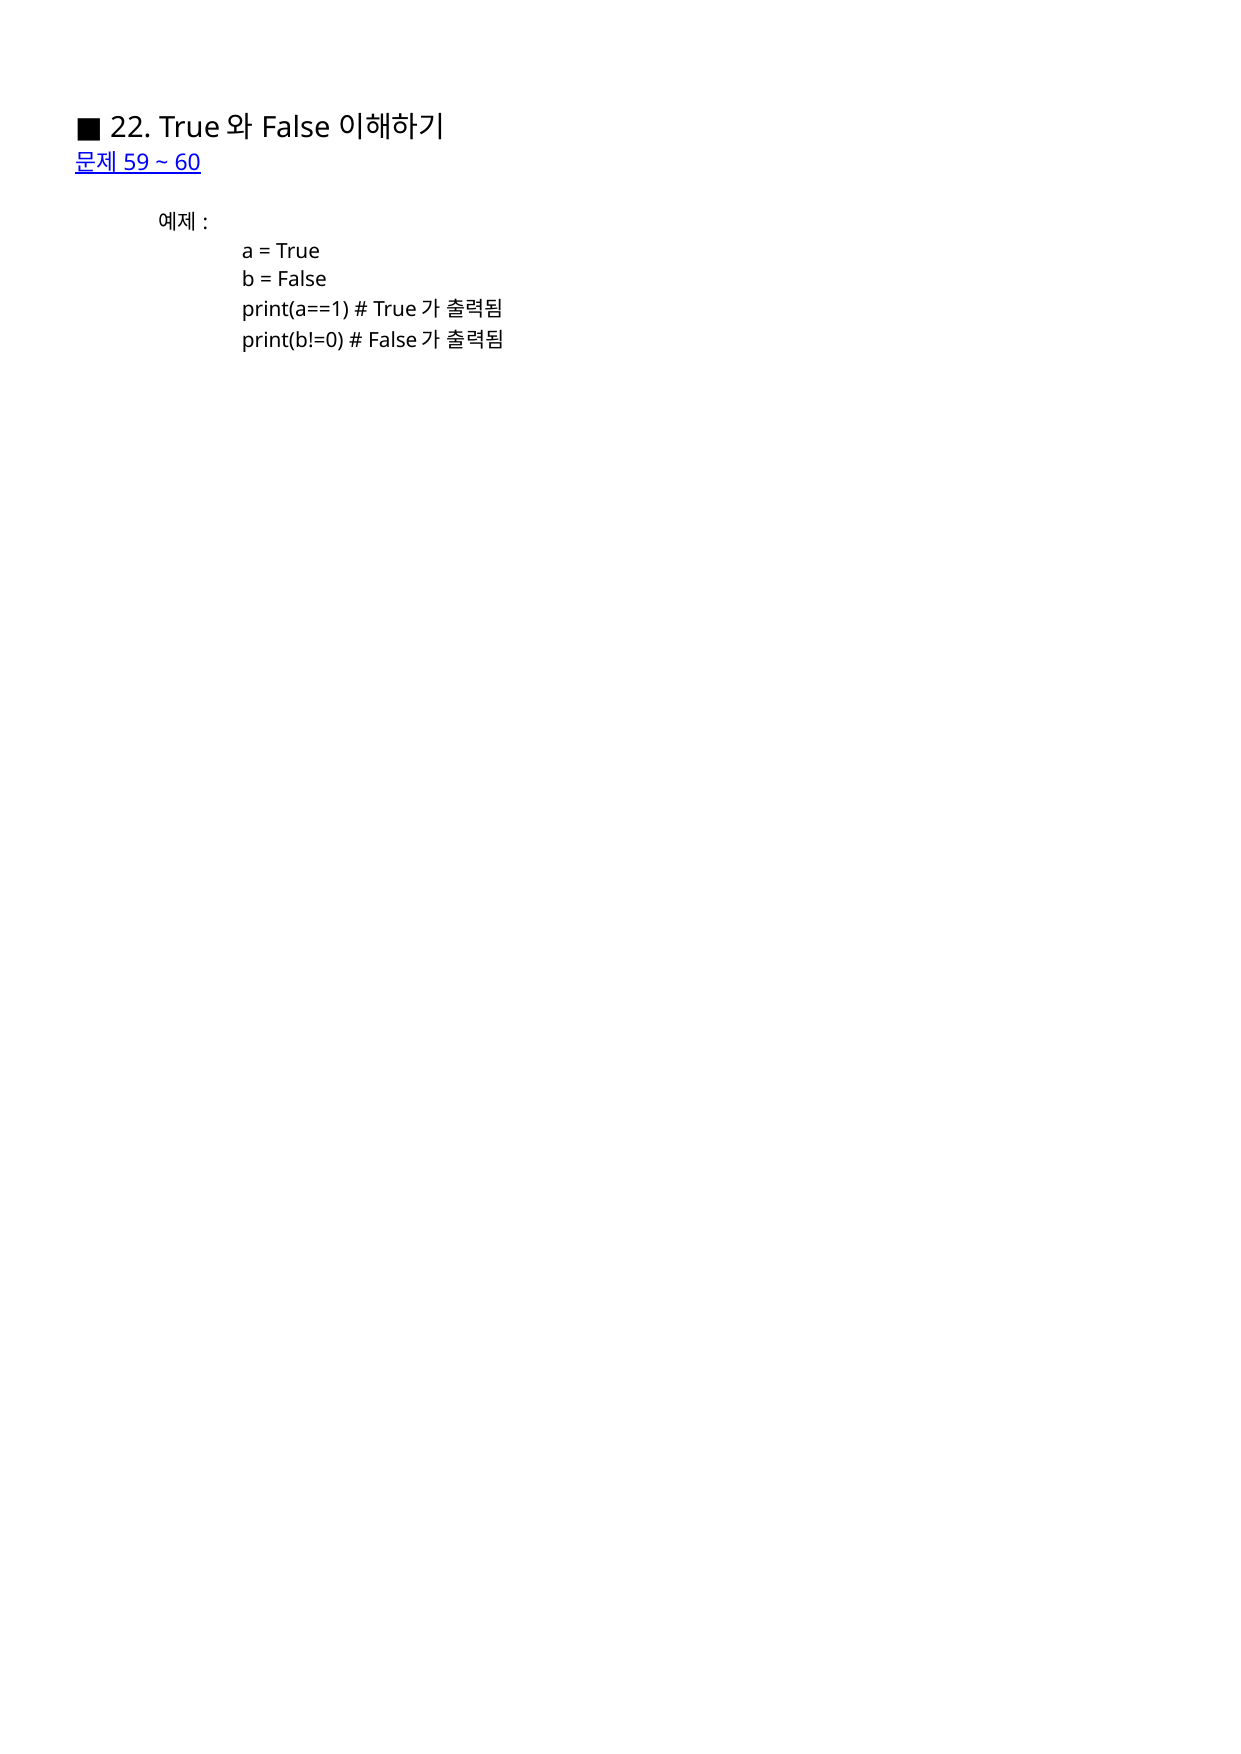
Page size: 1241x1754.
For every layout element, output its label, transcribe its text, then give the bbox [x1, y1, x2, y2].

text 문제 59 ~ 60 [75, 146, 1165, 177]
text a = True [158, 236, 1165, 264]
text print(a==1) # True가 출력됨 [158, 293, 1165, 323]
text 예제 : [75, 206, 1165, 236]
subtitle ■ 22. True와 False 이해하기 [75, 103, 1165, 146]
text print(b!=0) # False가 출력됨 [158, 323, 1165, 353]
text b = False [158, 264, 1165, 293]
